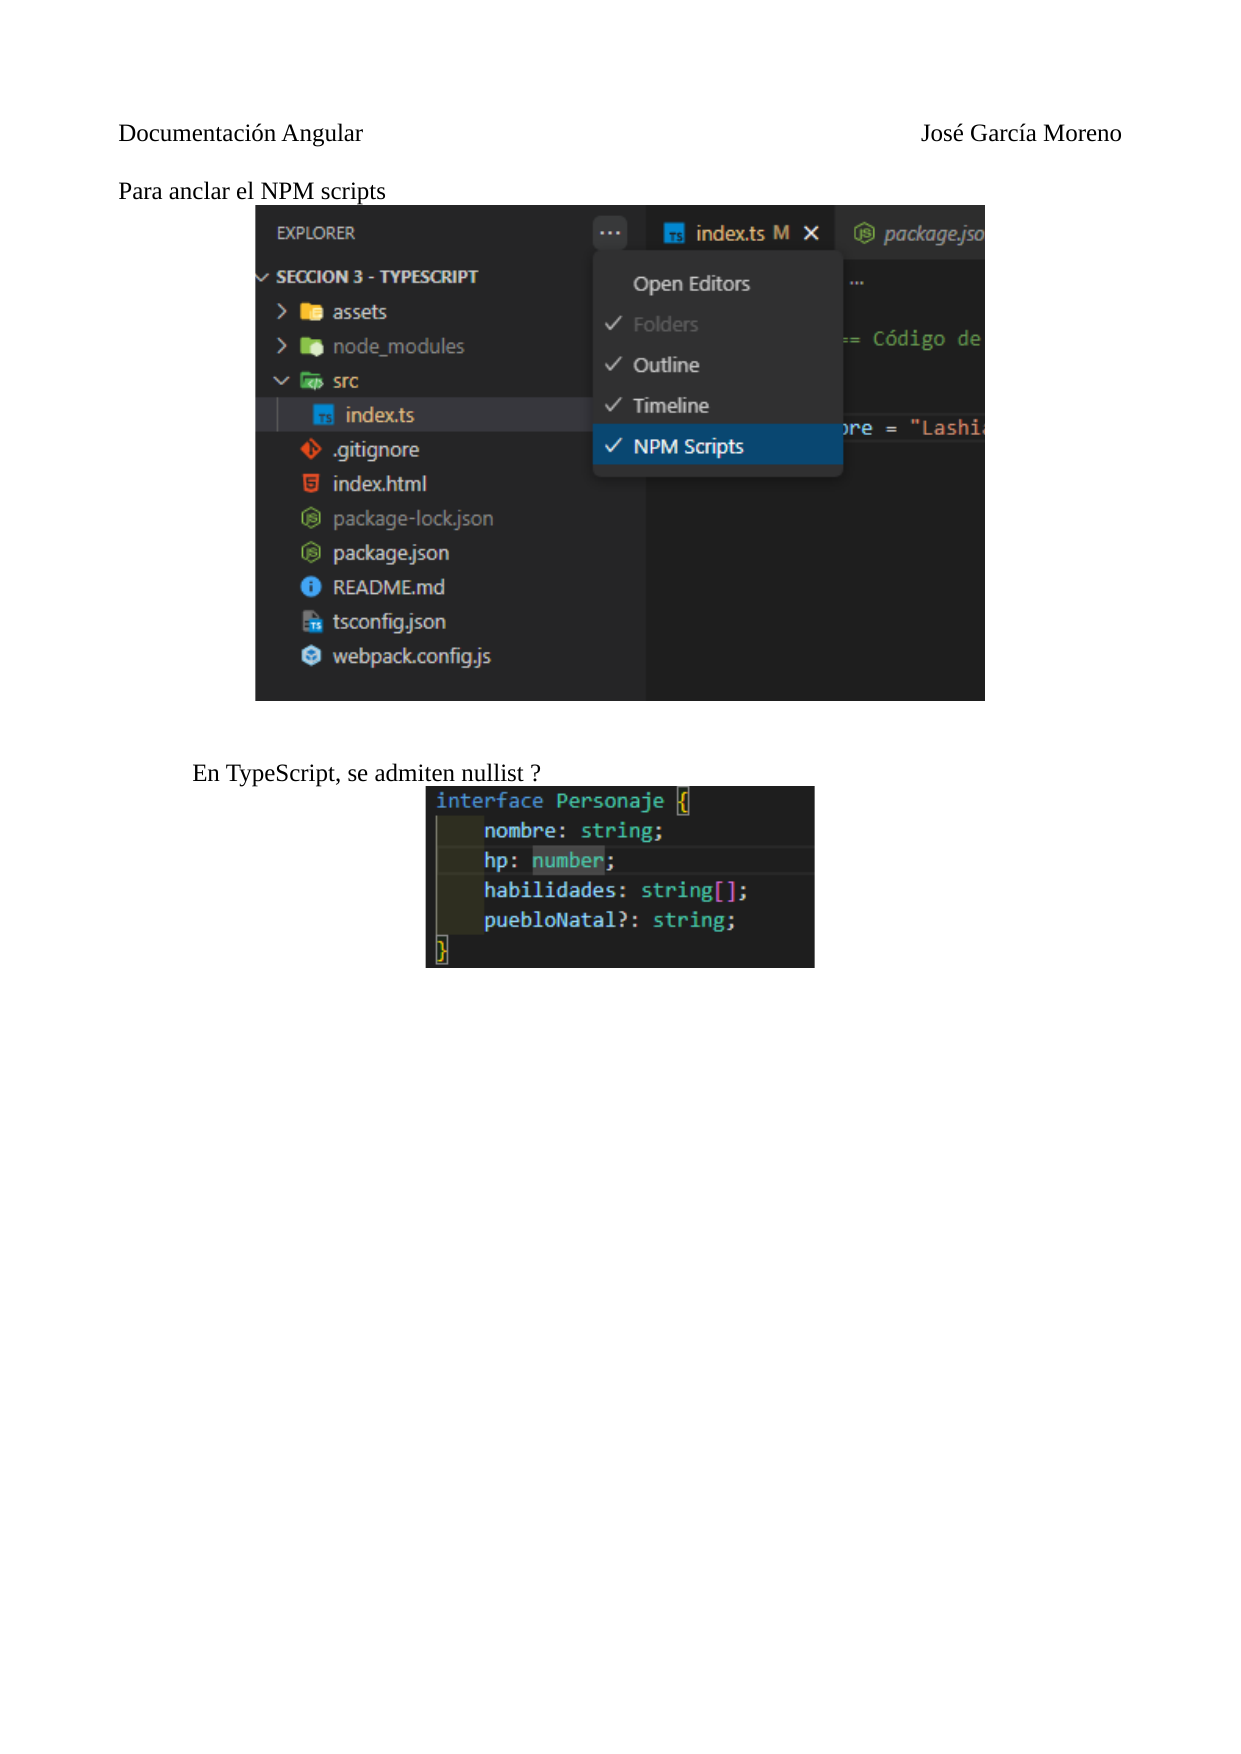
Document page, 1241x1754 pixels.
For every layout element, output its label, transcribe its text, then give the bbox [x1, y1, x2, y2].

picture [255, 205, 985, 701]
text En TypeScript, se admiten nullist ? [118, 758, 1122, 787]
picture [425, 786, 815, 968]
text Para anclar el NPM scripts [118, 176, 1122, 205]
